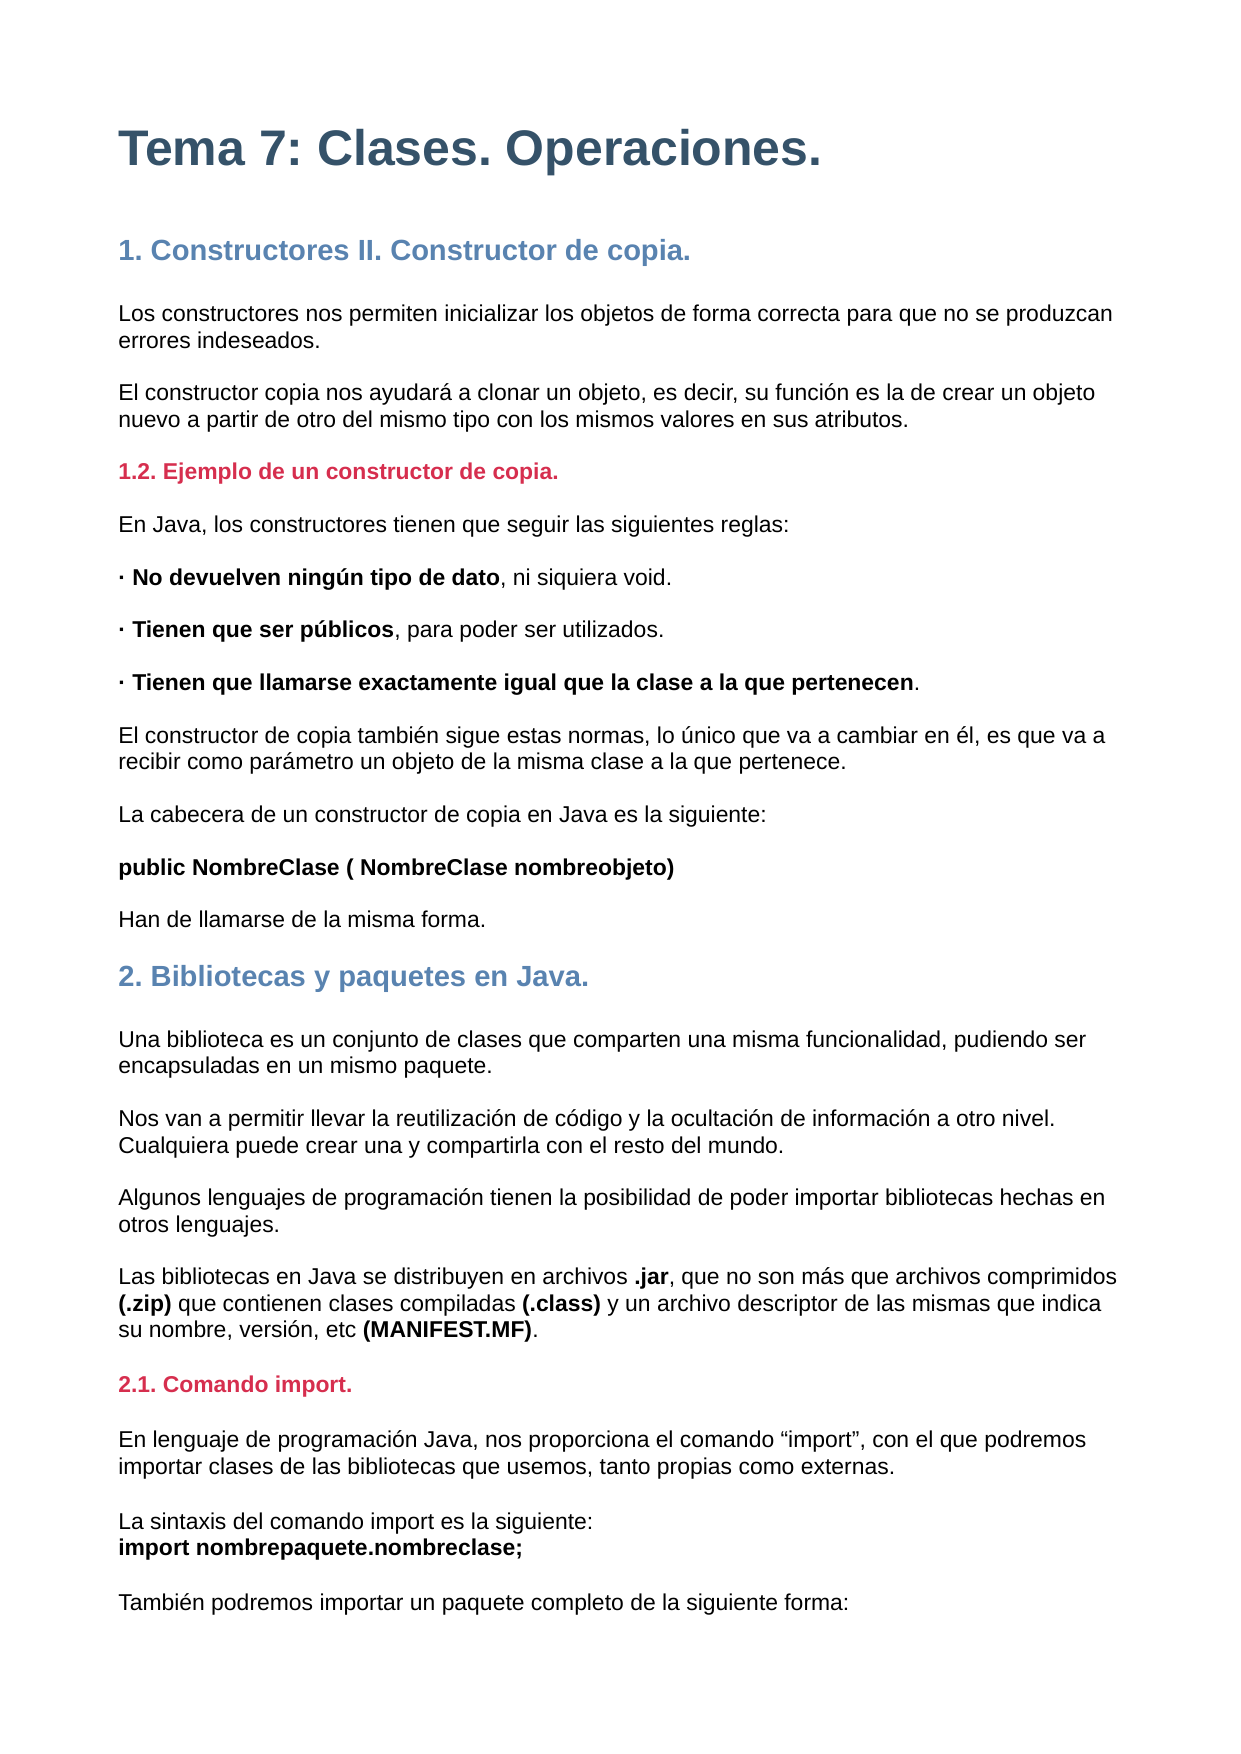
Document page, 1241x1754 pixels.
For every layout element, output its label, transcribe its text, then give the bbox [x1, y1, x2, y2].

text Han de llamarse de la misma forma. [118, 906, 1122, 933]
text import nombrepaquete.nombreclase; [118, 1534, 1122, 1560]
text · No devuelven ningún tipo de dato, ni siquiera void. [118, 564, 1122, 590]
text 2. Bibliotecas y paquetes en Java. [118, 959, 1122, 993]
text 2.1. Comando import. [118, 1371, 1122, 1397]
text Algunos lenguajes de programación tienen la posibilidad de poder importar bibliotecas hechas en otros lenguajes. [118, 1184, 1122, 1237]
text También podremos importar un paquete completo de la siguiente forma: [118, 1589, 1122, 1616]
text 1.2. Ejemplo de un constructor de copia. [118, 458, 1122, 485]
text La cabecera de un constructor de copia en Java es la siguiente: [118, 801, 1122, 827]
text Los constructores nos permiten inicializar los objetos de forma correcta para que no se produzcan errores indeseados. [118, 300, 1122, 353]
text public NombreClase ( NombreClase nombreobjeto) [118, 854, 1122, 880]
text El constructor de copia también sigue estas normas, lo único que va a cambiar en él, es que va a recibir como parámetro un objeto de la misma clase a la que pertenece. [118, 722, 1122, 774]
text Tema 7: Clases. Operaciones. [118, 118, 1122, 176]
text La sintaxis del comando import es la siguiente: [118, 1508, 1122, 1534]
text · Tienen que llamarse exactamente igual que la clase a la que pertenecen. [118, 669, 1122, 696]
text En Java, los constructores tienen que seguir las siguientes reglas: [118, 511, 1122, 537]
text · Tienen que ser públicos, para poder ser utilizados. [118, 616, 1122, 643]
text Una biblioteca es un conjunto de clases que comparten una misma funcionalidad, pudiendo ser encapsuladas en un mismo paquete. [118, 1026, 1122, 1079]
text Nos van a permitir llevar la reutilización de código y la ocultación de información a otro nivel. [118, 1105, 1122, 1132]
text El constructor copia nos ayudará a clonar un objeto, es decir, su función es la de crear un objeto nuevo a partir de otro del mismo tipo con los mismos valores en sus atributos. [118, 379, 1122, 432]
text 1. Constructores II. Constructor de copia. [118, 233, 1122, 267]
text Las bibliotecas en Java se distribuyen en archivos .jar, que no son más que archivos comprimidos (.zip) que contienen clases compiladas (.class) y un archivo descriptor de las mismas que indica su nombre, versión, etc (MANIFEST.MF). [118, 1263, 1122, 1342]
text Cualquiera puede crear una y compartirla con el resto del mundo. [118, 1132, 1122, 1158]
text En lenguaje de programación Java, nos proporciona el comando “import”, con el que podremos importar clases de las bibliotecas que usemos, tanto propias como externas. [118, 1426, 1122, 1479]
